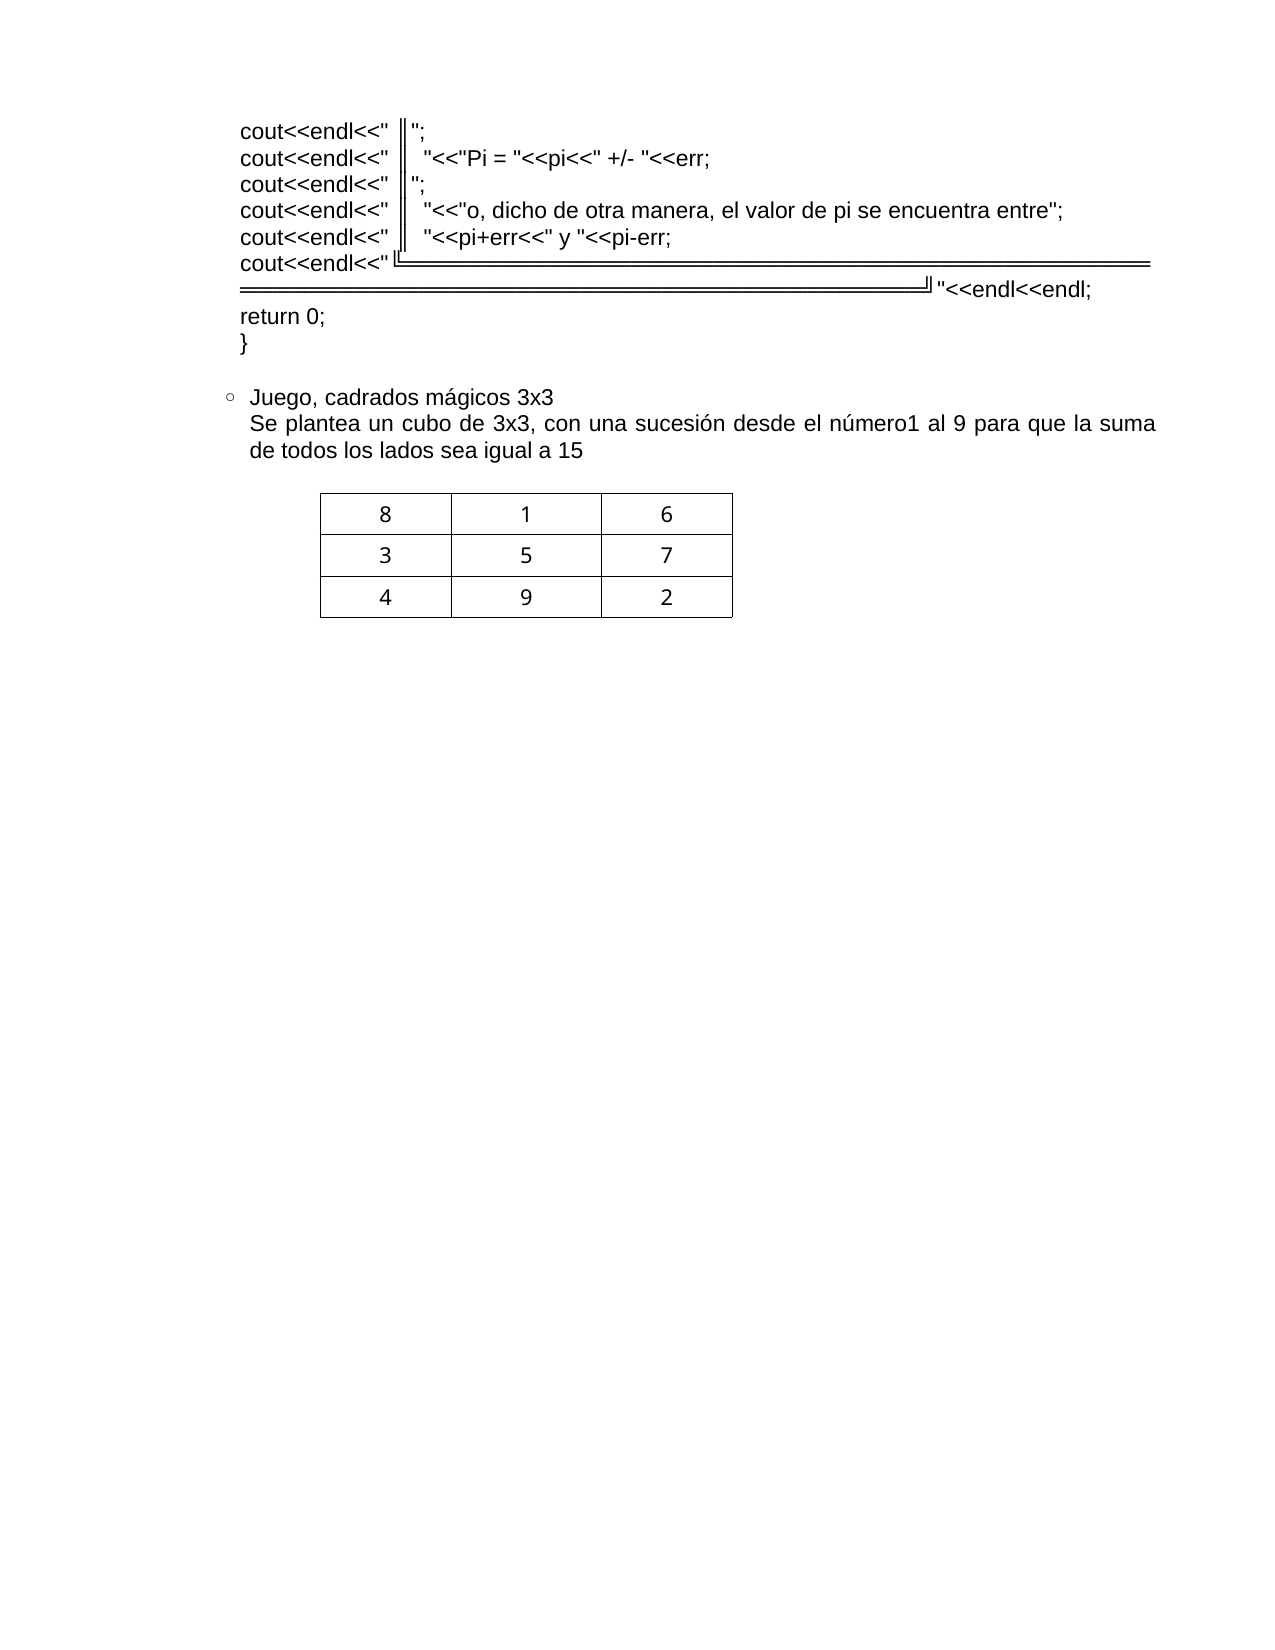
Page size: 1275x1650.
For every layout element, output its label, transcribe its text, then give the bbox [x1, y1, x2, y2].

text } [240, 329, 1157, 355]
text cout<<endl<<" ║ "<<"Pi = "<<pi<<" +/- "<<err; [405, 144, 1157, 171]
text cout<<endl<<" ║"; [240, 118, 399, 144]
text cout<<endl<<" ║ "<<"o, dicho de otra manera, el valor de pi se encuentra entre"; [240, 197, 399, 223]
table_cell 7 [602, 535, 732, 576]
text cout<<endl<<" ║ "<<"Pi = "<<pi<<" +/- "<<err; [240, 144, 399, 171]
table_cell 3 [321, 535, 451, 576]
table_header 8 [321, 494, 451, 534]
text cout<<endl<<" ║ "<<pi+err<<" y "<<pi-err; [240, 223, 399, 250]
list Se plantea un cubo de 3x3, con una sucesión desde el número1 al 9 para que la suma de todos los lados sea igual a 15 [221, 410, 1157, 463]
table_cell 5 [452, 535, 601, 576]
table_cell 9 [452, 577, 601, 617]
text cout<<endl<<" ║"; [405, 118, 1157, 144]
table_header 6 [602, 494, 732, 534]
table_cell 2 [602, 577, 732, 617]
list Juego, cadrados mágicos 3x3 [221, 384, 1157, 410]
text return 0; [240, 303, 1157, 329]
text cout<<endl<<" ║"; [405, 171, 1157, 197]
table_cell 4 [321, 577, 451, 617]
table_header 1 [452, 494, 601, 534]
text cout<<endl<<" ║ "<<"o, dicho de otra manera, el valor de pi se encuentra entre"; [405, 197, 1157, 223]
text cout<<endl<<" ║"; [240, 171, 399, 197]
text cout<<endl<<" ║ "<<pi+err<<" y "<<pi-err; [405, 223, 1157, 250]
text cout<<endl<<"╚════════════════════════════════════════════════════════════════════════════════════════╝"<<endl<<endl; [240, 250, 1157, 303]
